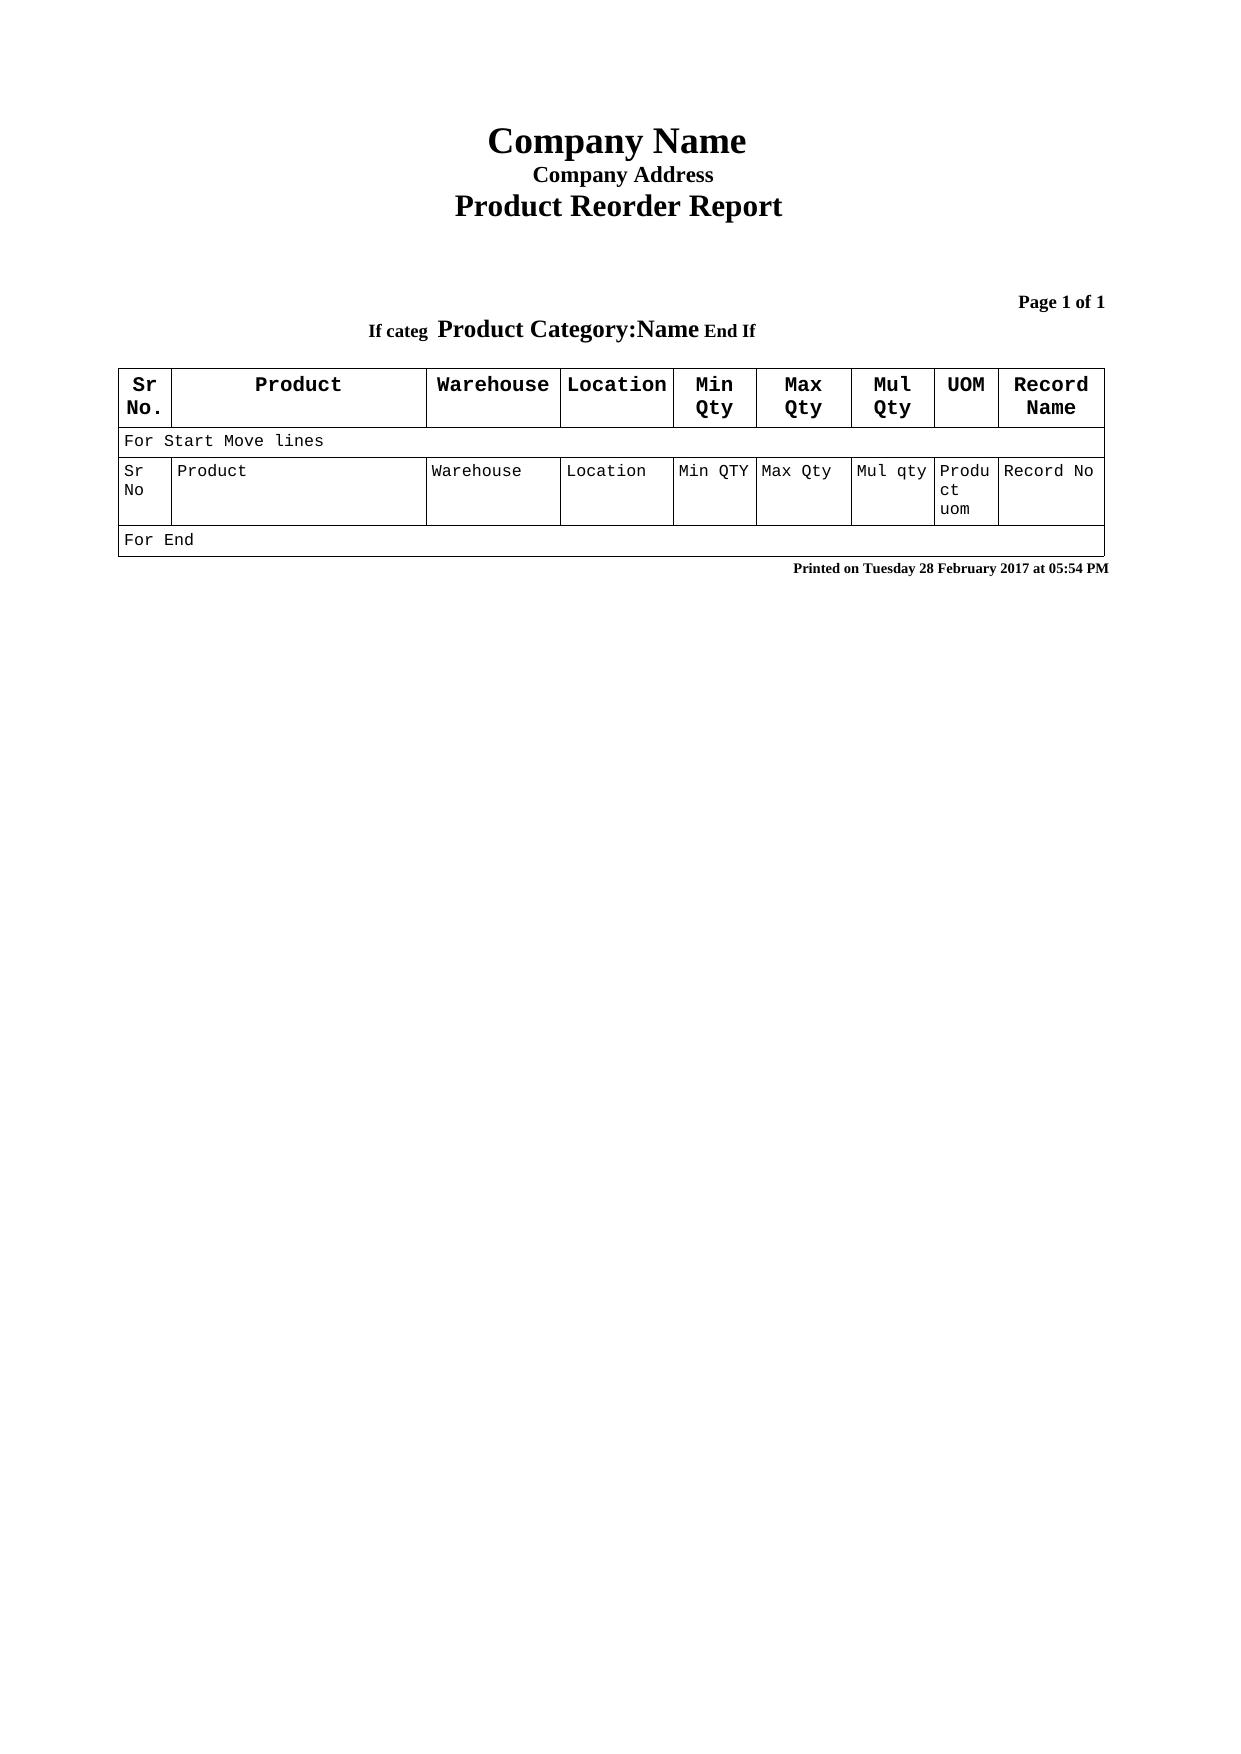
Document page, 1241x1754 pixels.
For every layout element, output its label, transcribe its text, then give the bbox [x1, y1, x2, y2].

table_cell Product uom [935, 458, 998, 525]
table_cell Mul qty [852, 458, 934, 525]
table_cell Location [561, 458, 673, 525]
table_cell Max Qty [757, 458, 851, 525]
table_header Sr No. [119, 369, 171, 427]
table_header Warehouse [427, 369, 560, 427]
table_header Max Qty [757, 369, 851, 427]
table_header Location [561, 369, 673, 427]
text Printed on Tuesday 28 February 2017 at 05:54 PM [118, 556, 1122, 579]
table_cell Warehouse [427, 458, 560, 525]
table_cell Min QTY [674, 458, 756, 525]
table_header Min Qty [674, 369, 756, 427]
table_cell For Start Move lines [119, 428, 1104, 457]
table_header UOM [935, 369, 998, 427]
table_cell Product [172, 458, 426, 525]
text Page 1 of 1 [118, 291, 1122, 314]
table_cell Record No [999, 458, 1104, 525]
text If categ Product Category:Name End If [118, 314, 1122, 344]
table_header Record Name [999, 369, 1104, 427]
table_header Product [172, 369, 426, 427]
table_cell For End [119, 526, 1104, 556]
table_cell Sr No [119, 458, 171, 525]
table_header Mul Qty [852, 369, 934, 427]
